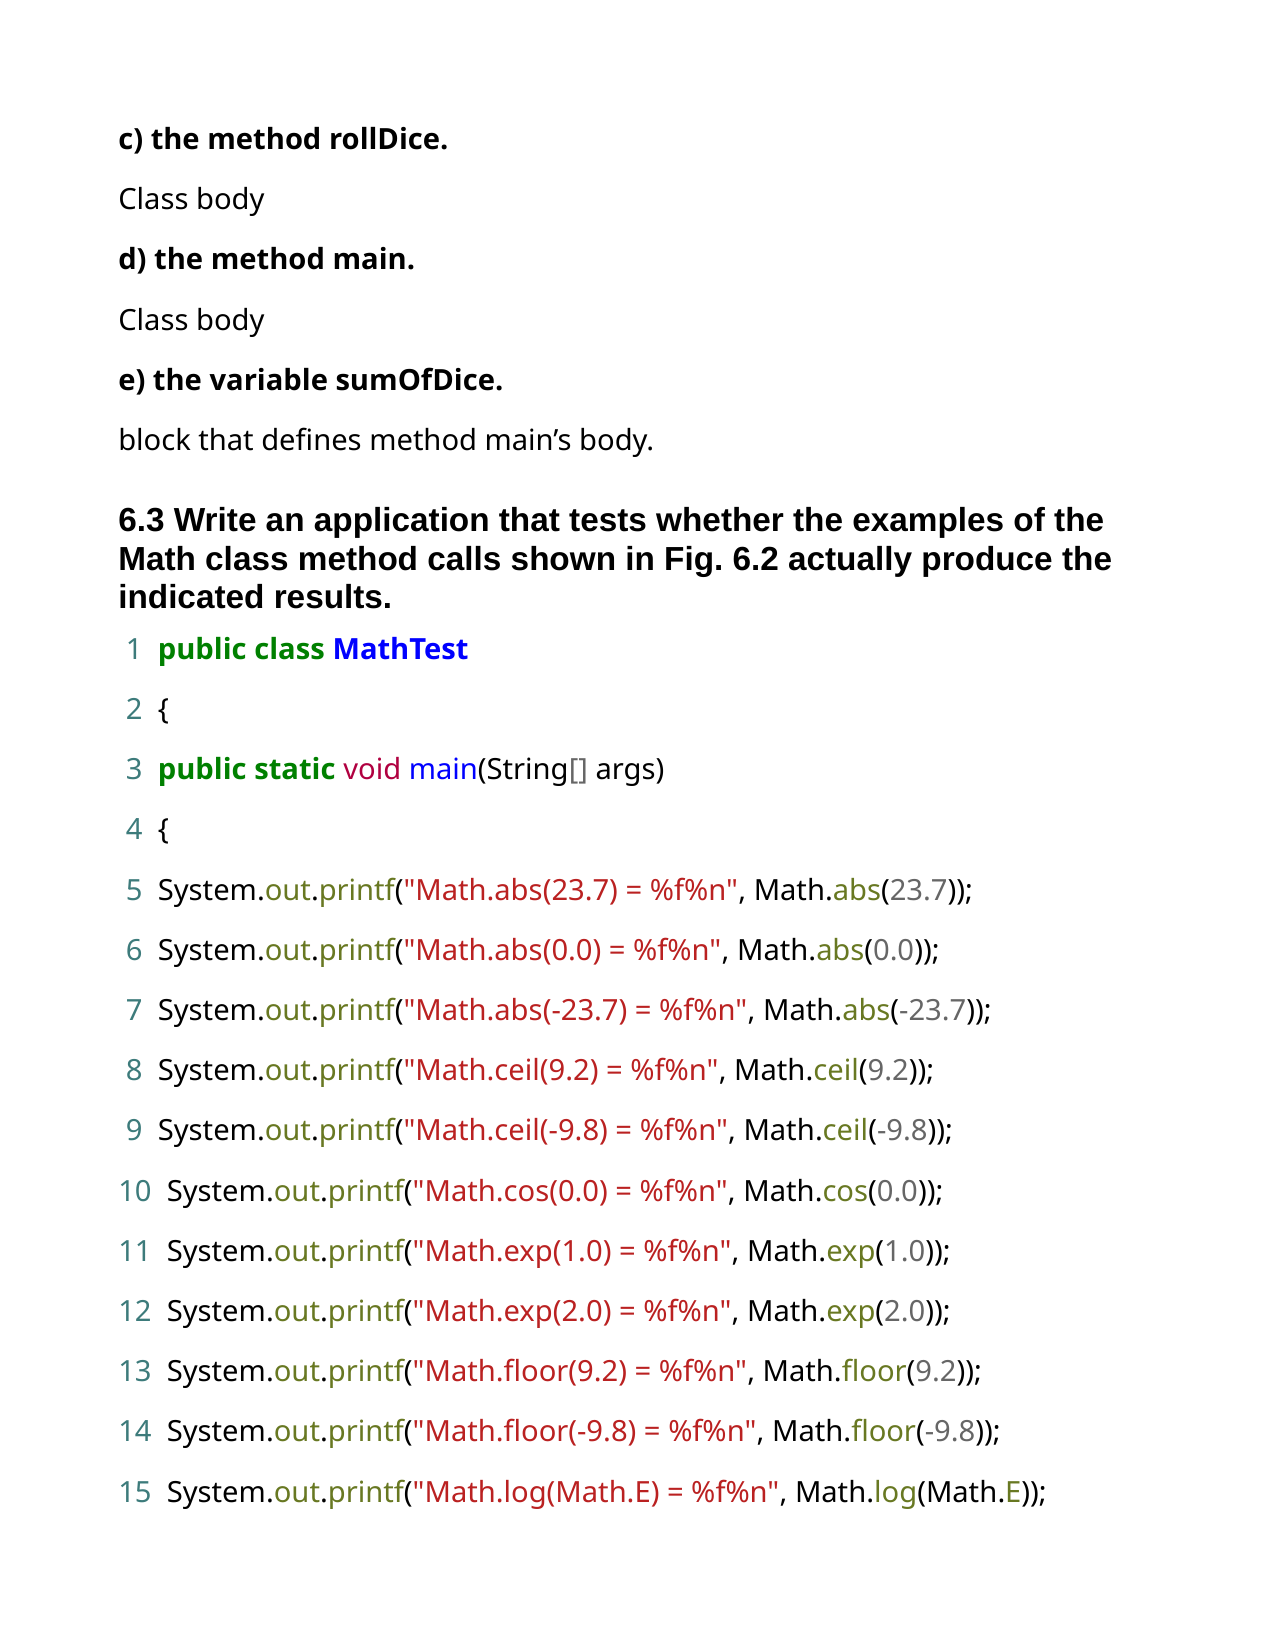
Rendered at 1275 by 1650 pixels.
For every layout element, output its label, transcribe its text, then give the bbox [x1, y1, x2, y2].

text e) the variable sumOfDice. [118, 359, 1157, 399]
text 15 System.out.printf("Math.log(Math.E) = %f%n", Math.log(Math.E)); [118, 1471, 1157, 1511]
text 8 System.out.printf("Math.ceil(9.2) = %f%n", Math.ceil(9.2)); [118, 1049, 1157, 1089]
text Class body [118, 178, 1157, 218]
text 4 { [118, 809, 1157, 848]
text 2 { [118, 688, 1157, 728]
text block that defines method main’s body. [118, 419, 1157, 459]
text 7 System.out.printf("Math.abs(-23.7) = %f%n", Math.abs(-23.7)); [118, 989, 1157, 1029]
text Class body [118, 299, 1157, 338]
text 12 System.out.printf("Math.exp(2.0) = %f%n", Math.exp(2.0)); [118, 1290, 1157, 1330]
text 13 System.out.printf("Math.floor(9.2) = %f%n", Math.floor(9.2)); [118, 1351, 1157, 1390]
text 1 public class MathTest [118, 628, 1157, 668]
text 11 System.out.printf("Math.exp(1.0) = %f%n", Math.exp(1.0)); [118, 1230, 1157, 1270]
text 3 public static void main(String[] args) [118, 748, 1157, 788]
text c) the method rollDice. [118, 118, 1157, 158]
text 9 System.out.printf("Math.ceil(-9.8) = %f%n", Math.ceil(-9.8)); [118, 1110, 1157, 1149]
text 6 System.out.printf("Math.abs(0.0) = %f%n", Math.abs(0.0)); [118, 929, 1157, 969]
text 5 System.out.printf("Math.abs(23.7) = %f%n", Math.abs(23.7)); [118, 869, 1157, 908]
text 14 System.out.printf("Math.floor(-9.8) = %f%n", Math.floor(-9.8)); [118, 1411, 1157, 1450]
text d) the method main. [118, 238, 1157, 278]
subtitle 6.3 Write an application that tests whether the examples of the Math class method calls shown in Fig. 6.2 actually produce the indicated results. [118, 500, 1157, 616]
text 10 System.out.printf("Math.cos(0.0) = %f%n", Math.cos(0.0)); [118, 1170, 1157, 1209]
